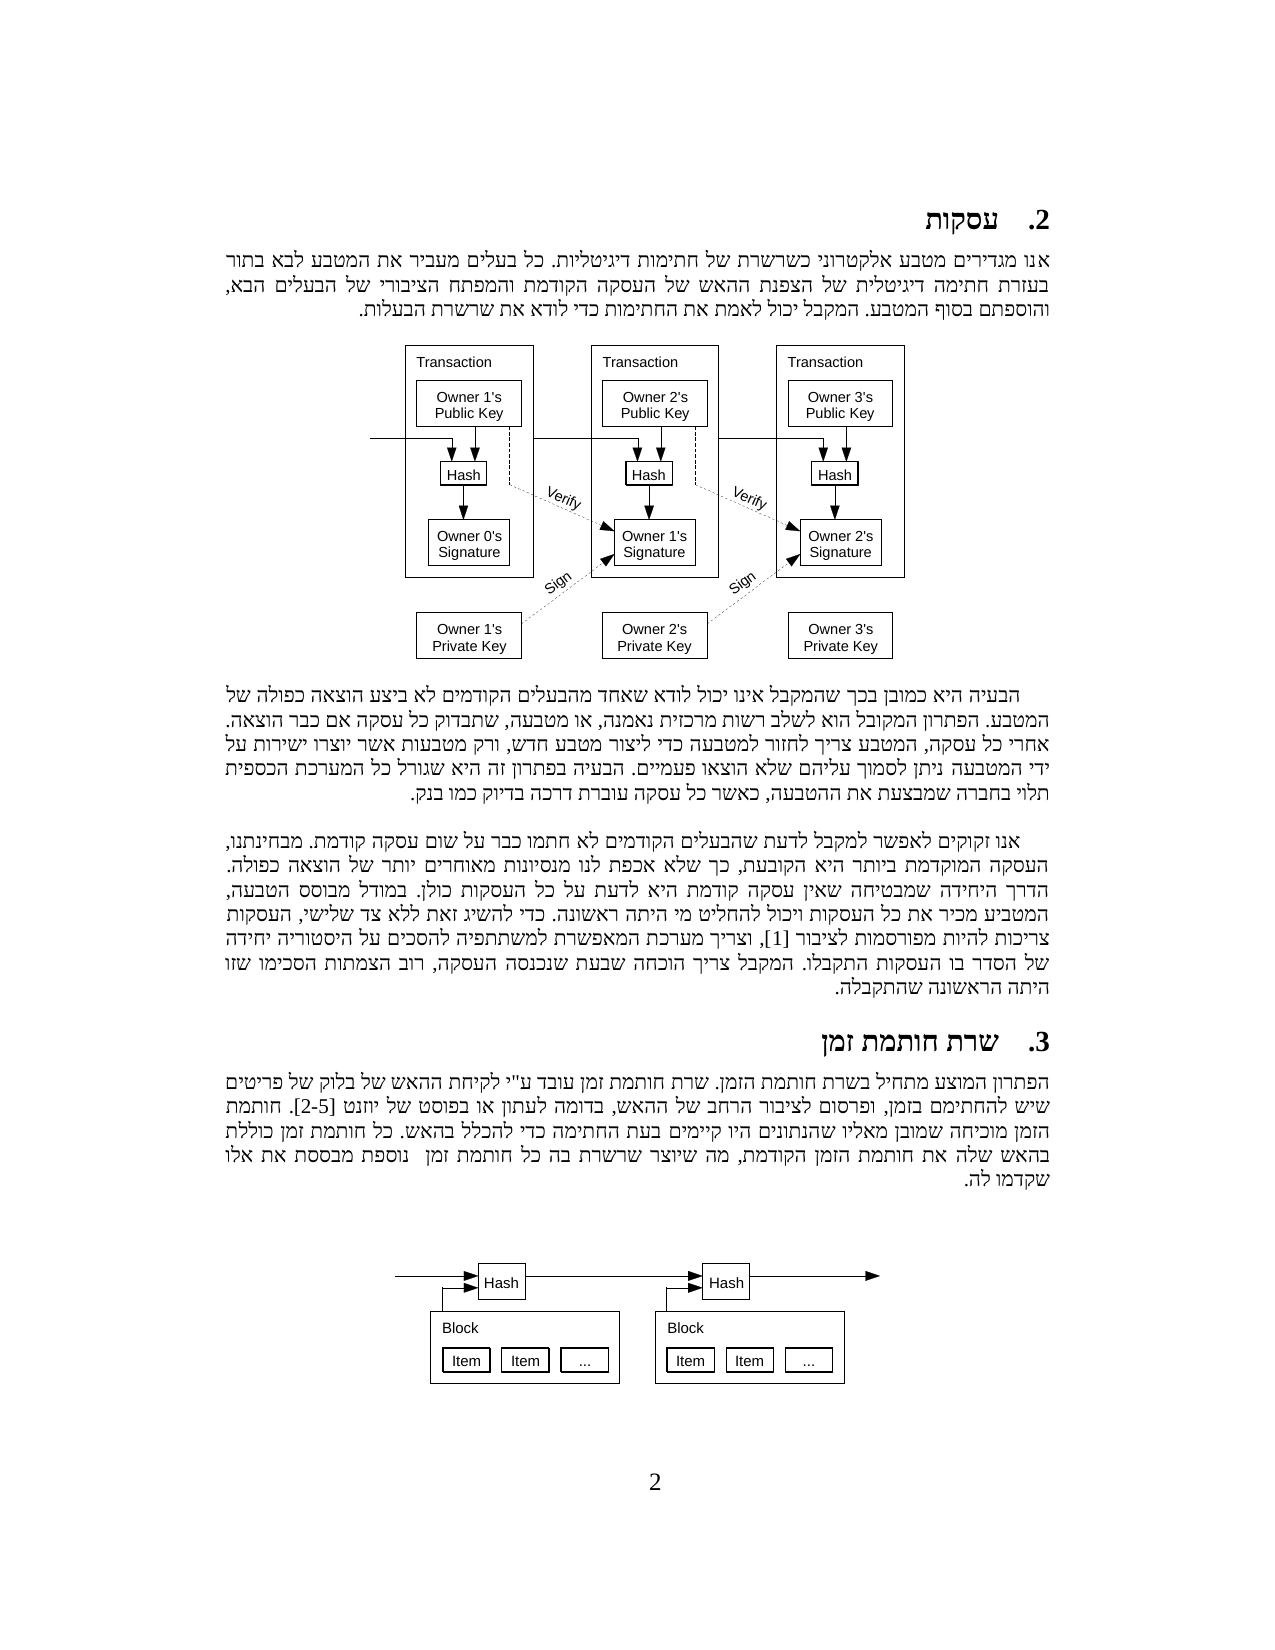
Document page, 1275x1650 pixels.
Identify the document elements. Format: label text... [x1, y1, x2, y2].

subtitle 3. שרת חותמת זמן [225, 1024, 1050, 1057]
text אנו מגדירים מטבע אלקטרוני כשרשרת של חתימות דיגיטליות. כל בעלים מעביר את המטבע לבא בתור בעזרת חתימה דיגיטלית של הצפנת ההאש של העסקה הקודמת והמפתח הציבורי של הבעלים הבא, והוספתם בסוף המטבע. המקבל יכול לאמת את החתימות כדי לודא את שרשרת הבעלות. [225, 248, 1050, 321]
list הבעיה היא כמובן בכך שהמקבל אינו יכול לודא שאחד מהבעלים הקודמים לא ביצע הוצאה כפולה של המטבע. הפתרון המקובל הוא לשלב רשות מרכזית נאמנה, או מטבעה, שתבדוק כל עסקה אם כבר הוצאה. אחרי כל עסקה, המטבע צריך לחזור למטבעה כדי ליצור מטבע חדש, ורק מטבעות אשר יוצרו ישירות על ידי המטבעה ניתן לסמוך עליהם שלא הוצאו פעמיים. הבעיה בפתרון זה היא שגורל כל המערכת הכספית תלוי בחברה שמבצעת את ההטבעה, כאשר כל עסקה עוברת דרכה בדיוק כמו בנק. [225, 683, 1050, 804]
subtitle 2. עסקות [225, 202, 1050, 236]
list אנו זקוקים לאפשר למקבל לדעת שהבעלים הקודמים לא חתמו כבר על שום עסקה קודמת. מבחינתנו, העסקה המוקדמת ביותר היא הקובעת, כך שלא אכפת לנו מנסיונות מאוחרים יותר של הוצאה כפולה. הדרך היחידה שמבטיחה שאין עסקה קודמת היא לדעת על כל העסקות כולן. במודל מבוסס הטבעה, המטביע מכיר את כל העסקות ויכול להחליט מי היתה ראשונה. כדי להשיג זאת ללא צד שלישי, העסקות צריכות להיות מפורסמות לציבור [1], וצריך מערכת המאפשרת למשתתפיה להסכים על היסטוריה יחידה של הסדר בו העסקות התקבלו. המקבל צריך הוכחה שבעת שנכנסה העסקה, רוב הצמתות הסכימו שזו היתה הראשונה שהתקבלה. [225, 829, 1050, 999]
text הפתרון המוצע מתחיל בשרת חותמת הזמן. שרת חותמת זמן עובד ע"י לקיחת ההאש של בלוק של פריטים שיש להחתימם בזמן, ופרסום לציבור הרחב של ההאש, בדומה לעתון או בפוסט של יוזנט [2-5]. חותמת הזמן מוכיחה שמובן מאליו שהנתונים היו קיימים בעת החתימה כדי להכלל בהאש. כל חותמת זמן כוללת בהאש שלה את חותמת הזמן הקודמת, מה שיוצר שרשרת בה כל חותמת זמן נוספת מבססת את אלו שקדמו לה. [225, 1070, 1050, 1191]
